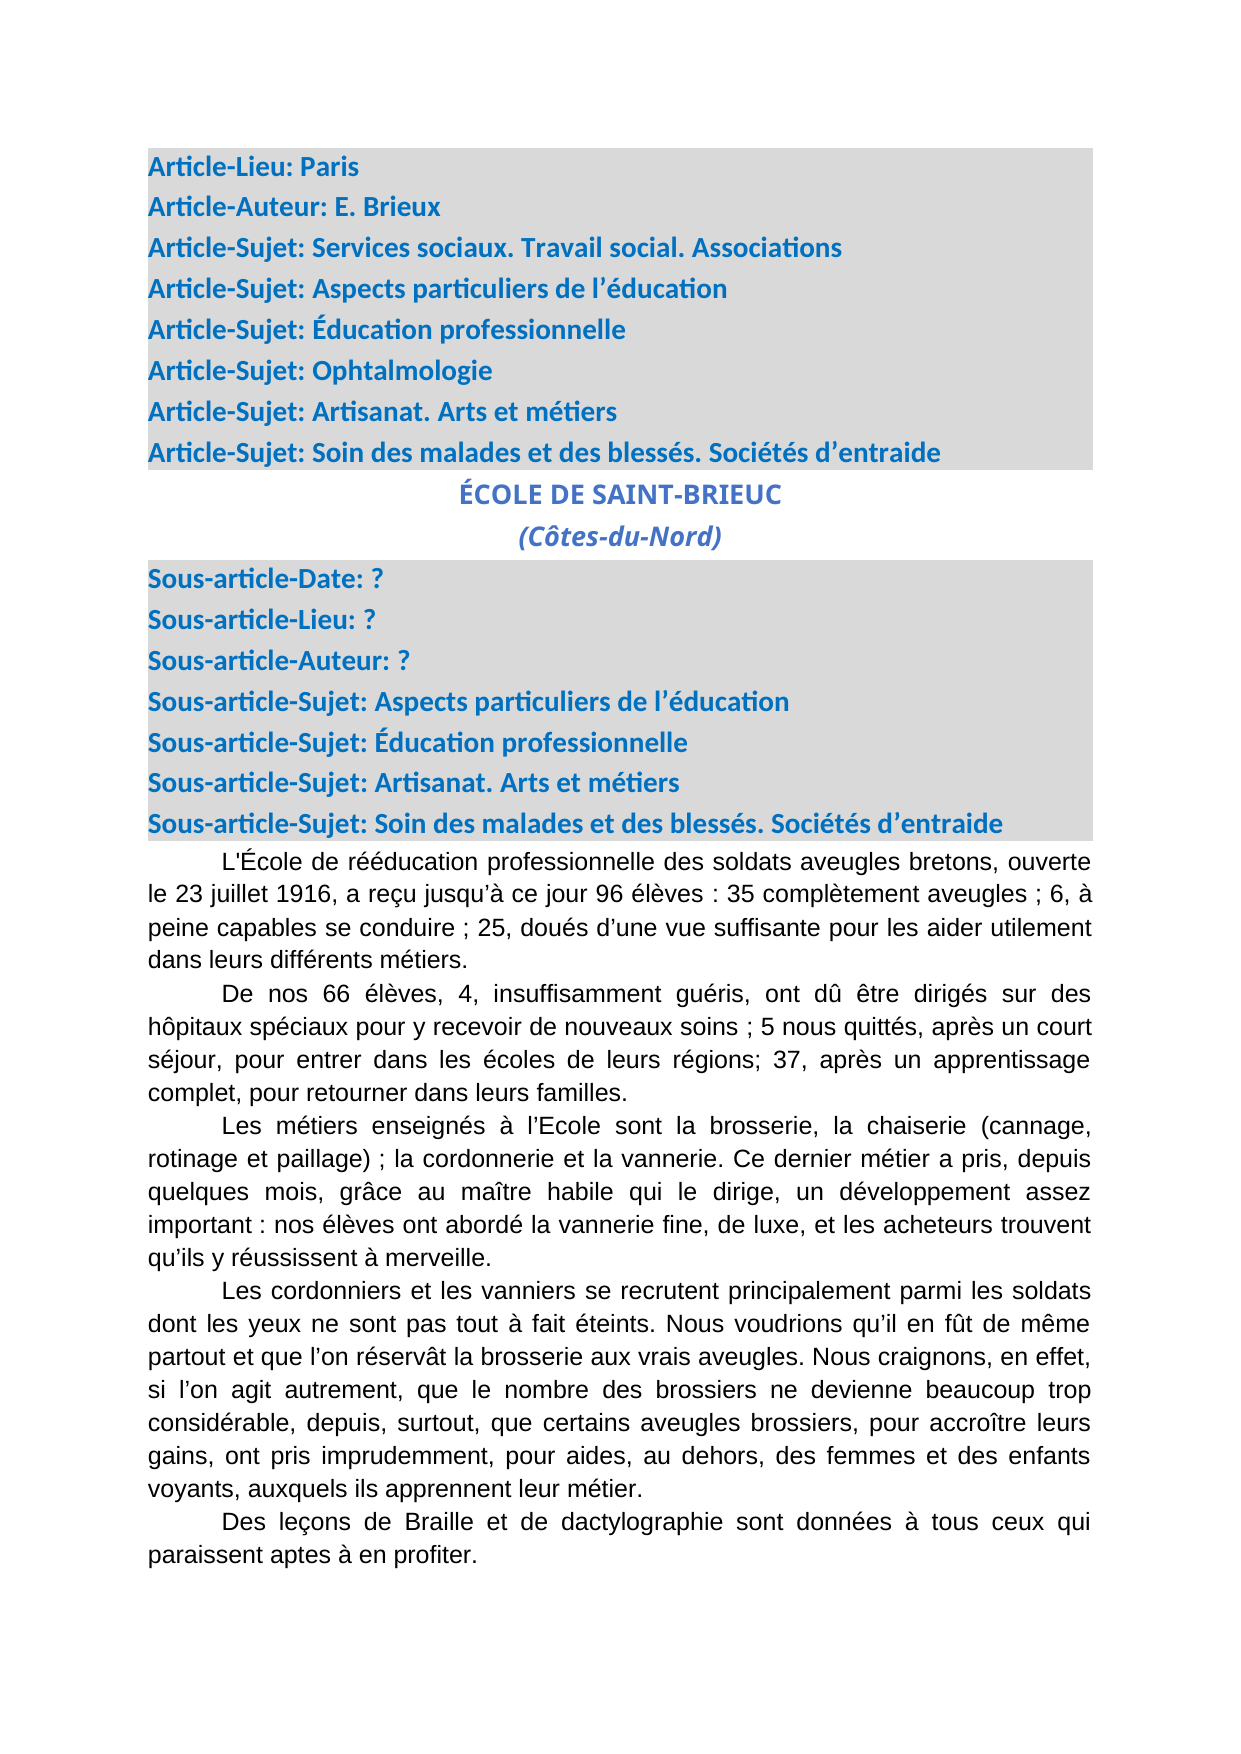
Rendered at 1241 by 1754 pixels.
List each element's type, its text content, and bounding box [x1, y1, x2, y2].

text Sous-article-Date: ? [148, 560, 1093, 596]
text L'École de rééducation professionnelle des soldats aveugles bretons, ouverte le 23 juillet 1916, a reçu jusqu’à ce jour 96 élèves : 35 complètement aveugles ; 6, à peine capables se conduire ; 25, doués d’une vue suffisante pour les aider utilement dans leurs différents métiers. [148, 846, 1093, 974]
subtitle (Côtes-du-Nord) [148, 517, 1093, 554]
text Sous-article-Sujet: Artisanat. Arts et métiers [148, 764, 1093, 800]
text Les cordonniers et les vanniers se recrutent principalement parmi les soldats dont les yeux ne sont pas tout à fait éteints. Nous voudrions qu’il en fût de même partout et que l’on réservât la brosserie aux vrais aveugles. Nous craignons, en effet, si l’on agit autrement, que le nombre des brossiers ne devienne beaucoup trop considérable, depuis, surtout, que certains aveugles brossiers, pour accroître leurs gains, ont pris imprudemment, pour aides, au dehors, des femmes et des enfants voyants, auxquels ils apprennent leur métier. [148, 1276, 1093, 1503]
text Article-Auteur: E. Brieux [148, 188, 1093, 224]
text Article-Sujet: Soin des malades et des blessés. Sociétés d’entraide [148, 434, 1093, 470]
text Article-Sujet: Aspects particuliers de l’éducation [148, 270, 1093, 306]
text Sous-article-Sujet: Soin des malades et des blessés. Sociétés d’entraide [148, 806, 1093, 841]
text De nos 66 élèves, 4, insuffisamment guéris, ont dû être dirigés sur des hôpitaux spéciaux pour y recevoir de nouveaux soins ; 5 nous quittés, après un court séjour, pour entrer dans les écoles de leurs régions; 37, après un apprentissage complet, pour retourner dans leurs familles. [148, 978, 1093, 1106]
text Des leçons de Braille et de dactylographie sont données à tous ceux qui paraissent aptes à en profiter. [148, 1507, 1093, 1569]
text Article-Sujet: Artisanat. Arts et métiers [148, 393, 1093, 429]
text Les métiers enseignés à l’Ecole sont la brosserie, la chaiserie (cannage, rotinage et paillage) ; la cordonnerie et la vannerie. Ce dernier métier a pris, depuis quelques mois, grâce au maître habile qui le dirige, un développement assez important : nos élèves ont abordé la vannerie fine, de luxe, et les acheteurs trouvent qu’ils y réussissent à merveille. [148, 1111, 1093, 1271]
text Article-Lieu: Paris [148, 148, 1093, 183]
text Sous-article-Auteur: ? [148, 642, 1093, 677]
text Article-Sujet: Éducation professionnelle [148, 311, 1093, 347]
text Article-Sujet: Ophtalmologie [148, 352, 1093, 388]
subtitle ÉCOLE DE SAINT-BRIEUC [148, 475, 1093, 512]
text Article-Sujet: Services sociaux. Travail social. Associations [148, 229, 1093, 265]
text Sous-article-Sujet: Aspects particuliers de l’éducation [148, 683, 1093, 718]
text Sous-article-Sujet: Éducation professionnelle [148, 724, 1093, 759]
text Sous-article-Lieu: ? [148, 601, 1093, 636]
